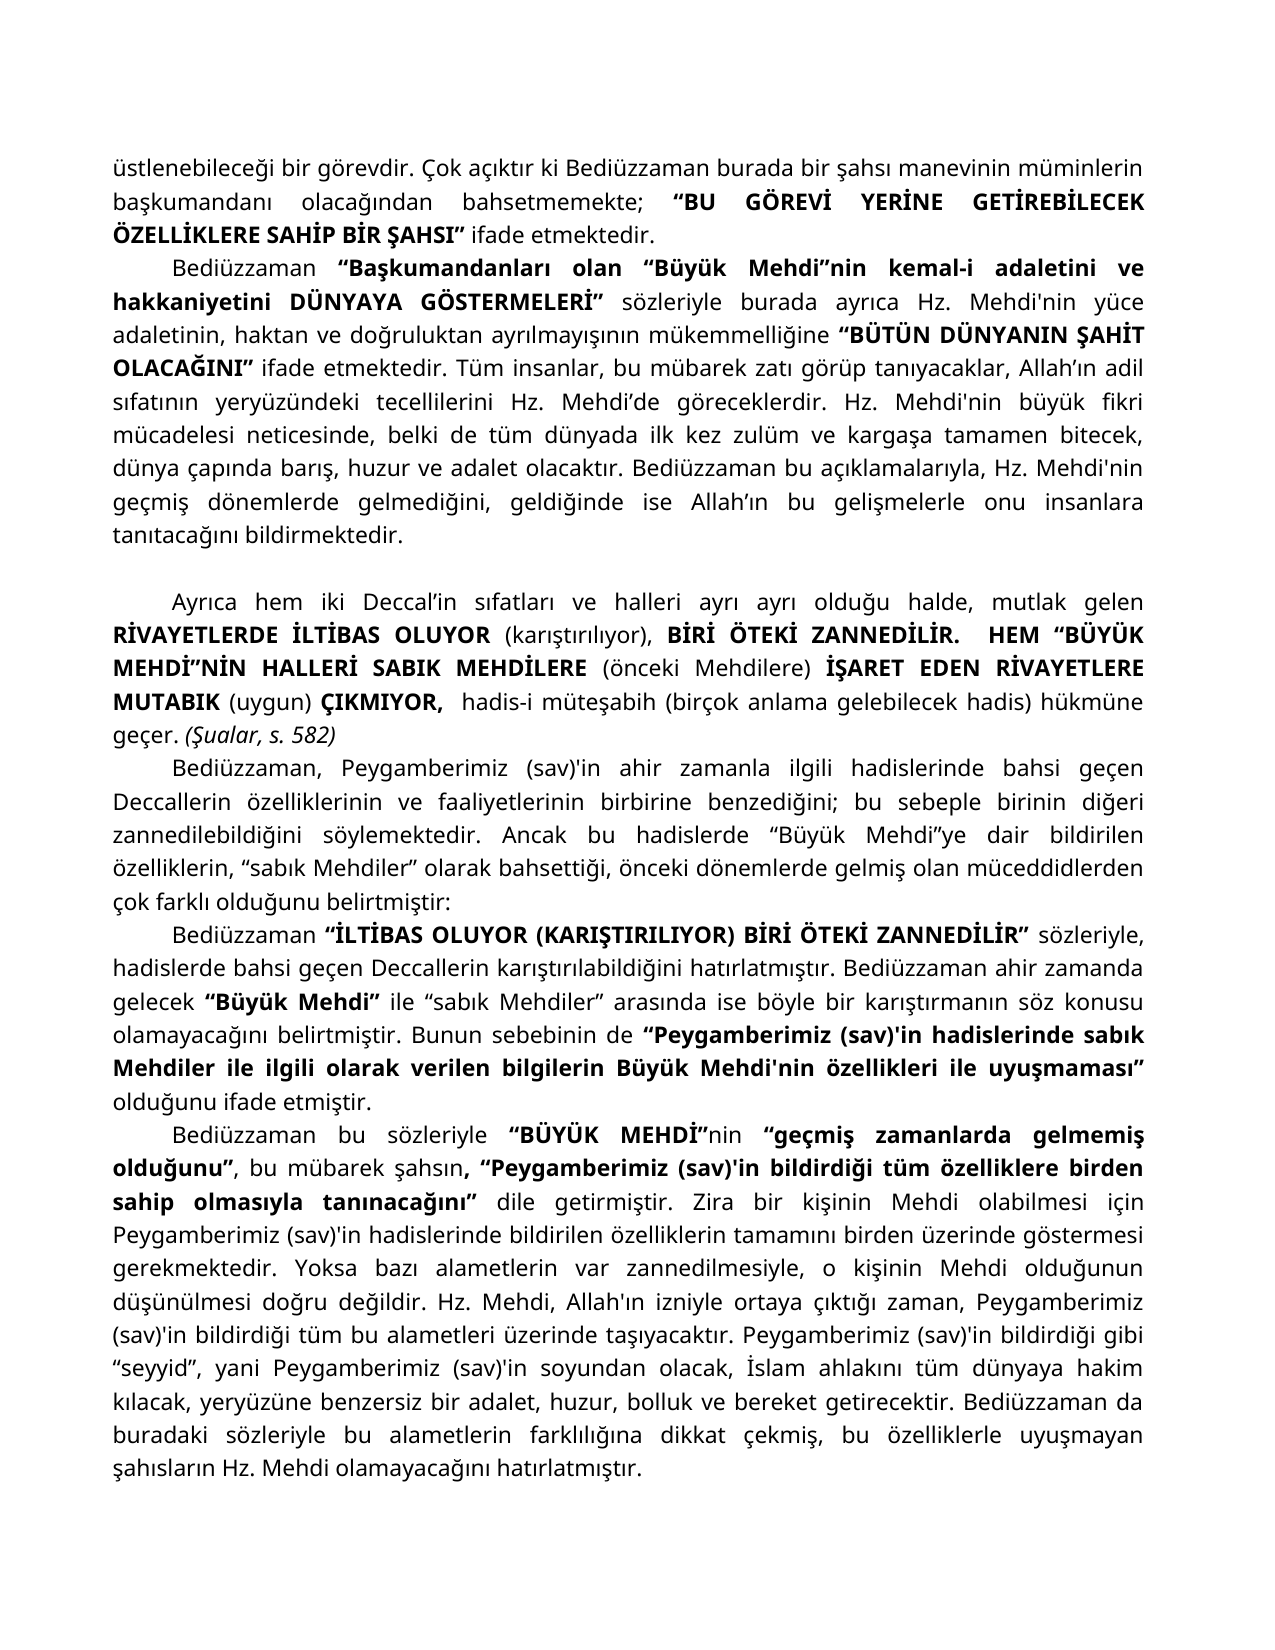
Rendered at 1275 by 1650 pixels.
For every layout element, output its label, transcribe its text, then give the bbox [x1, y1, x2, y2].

text Ayrıca hem iki Deccal’in sıfatları ve halleri ayrı ayrı olduğu halde, mutlak gelen RİVAYETLERDE İLTİBAS OLUYOR (karıştırılıyor), BİRİ ÖTEKİ ZANNEDİLİR. HEM “BÜYÜK MEHDİ”NİN HALLERİ SABIK MEHDİLERE (önceki Mehdilere) İŞARET EDEN RİVAYETLERE MUTABIK (uygun) ÇIKMIYOR, hadis-i müteşabih (birçok anlama gelebilecek hadis) hükmüne geçer. (Şualar, s. 582) [112, 583, 1145, 750]
text Bediüzzaman “Başkumandanları olan “Büyük Mehdi”nin kemal-i adaletini ve hakkaniyetini DÜNYAYA GÖSTERMELERİ” sözleriyle burada ayrıca Hz. Mehdi'nin yüce adaletinin, haktan ve doğruluktan ayrılmayışının mükemmelliğine “BÜTÜN DÜNYANIN ŞAHİT OLACAĞINI” ifade etmektedir. Tüm insanlar, bu mübarek zatı görüp tanıyacaklar, Allah’ın adil sıfatının yeryüzündeki tecellilerini Hz. Mehdi’de göreceklerdir. Hz. Mehdi'nin büyük fikri mücadelesi neticesinde, belki de tüm dünyada ilk kez zulüm ve kargaşa tamamen bitecek, dünya çapında barış, huzur ve adalet olacaktır. Bediüzzaman bu açıklamalarıyla, Hz. Mehdi'nin geçmiş dönemlerde gelmediğini, geldiğinde ise Allah’ın bu gelişmelerle onu insanlara tanıtacağını bildirmektedir. [112, 250, 1145, 550]
text üstlenebileceği bir görevdir. Çok açıktır ki Bediüzzaman burada bir şahsı manevinin müminlerin başkumandanı olacağından bahsetmemekte; “BU GÖREVİ YERİNE GETİREBİLECEK ÖZELLİKLERE SAHİP BİR ŞAHSI” ifade etmektedir. [112, 150, 1145, 250]
text Bediüzzaman bu sözleriyle “BÜYÜK MEHDİ”nin “geçmiş zamanlarda gelmemiş olduğunu”, bu mübarek şahsın, “Peygamberimiz (sav)'in bildirdiği tüm özelliklere birden sahip olmasıyla tanınacağını” dile getirmiştir. Zira bir kişinin Mehdi olabilmesi için Peygamberimiz (sav)'in hadislerinde bildirilen özelliklerin tamamını birden üzerinde göstermesi gerekmektedir. Yoksa bazı alametlerin var zannedilmesiyle, o kişinin Mehdi olduğunun düşünülmesi doğru değildir. Hz. Mehdi, Allah'ın izniyle ortaya çıktığı zaman, Peygamberimiz (sav)'in bildirdiği tüm bu alametleri üzerinde taşıyacaktır. Peygamberimiz (sav)'in bildirdiği gibi “seyyid”, yani Peygamberimiz (sav)'in soyundan olacak, İslam ahlakını tüm dünyaya hakim kılacak, yeryüzüne benzersiz bir adalet, huzur, bolluk ve bereket getirecektir. Bediüzzaman da buradaki sözleriyle bu alametlerin farklılığına dikkat çekmiş, bu özelliklerle uyuşmayan şahısların Hz. Mehdi olamayacağını hatırlatmıştır. [112, 1117, 1145, 1483]
text Bediüzzaman, Peygamberimiz (sav)'in ahir zamanla ilgili hadislerinde bahsi geçen Deccallerin özelliklerinin ve faaliyetlerinin birbirine benzediğini; bu sebeple birinin diğeri zannedilebildiğini söylemektedir. Ancak bu hadislerde “Büyük Mehdi”ye dair bildirilen özelliklerin, “sabık Mehdiler” olarak bahsettiği, önceki dönemlerde gelmiş olan müceddidlerden çok farklı olduğunu belirtmiştir: [112, 750, 1145, 917]
text Bediüzzaman “İLTİBAS OLUYOR (KARIŞTIRILIYOR) BİRİ ÖTEKİ ZANNEDİLİR” sözleriyle, hadislerde bahsi geçen Deccallerin karıştırılabildiğini hatırlatmıştır. Bediüzzaman ahir zamanda gelecek “Büyük Mehdi” ile “sabık Mehdiler” arasında ise böyle bir karıştırmanın söz konusu olamayacağını belirtmiştir. Bunun sebebinin de “Peygamberimiz (sav)'in hadislerinde sabık Mehdiler ile ilgili olarak verilen bilgilerin Büyük Mehdi'nin özellikleri ile uyuşmaması” olduğunu ifade etmiştir. [112, 917, 1145, 1117]
